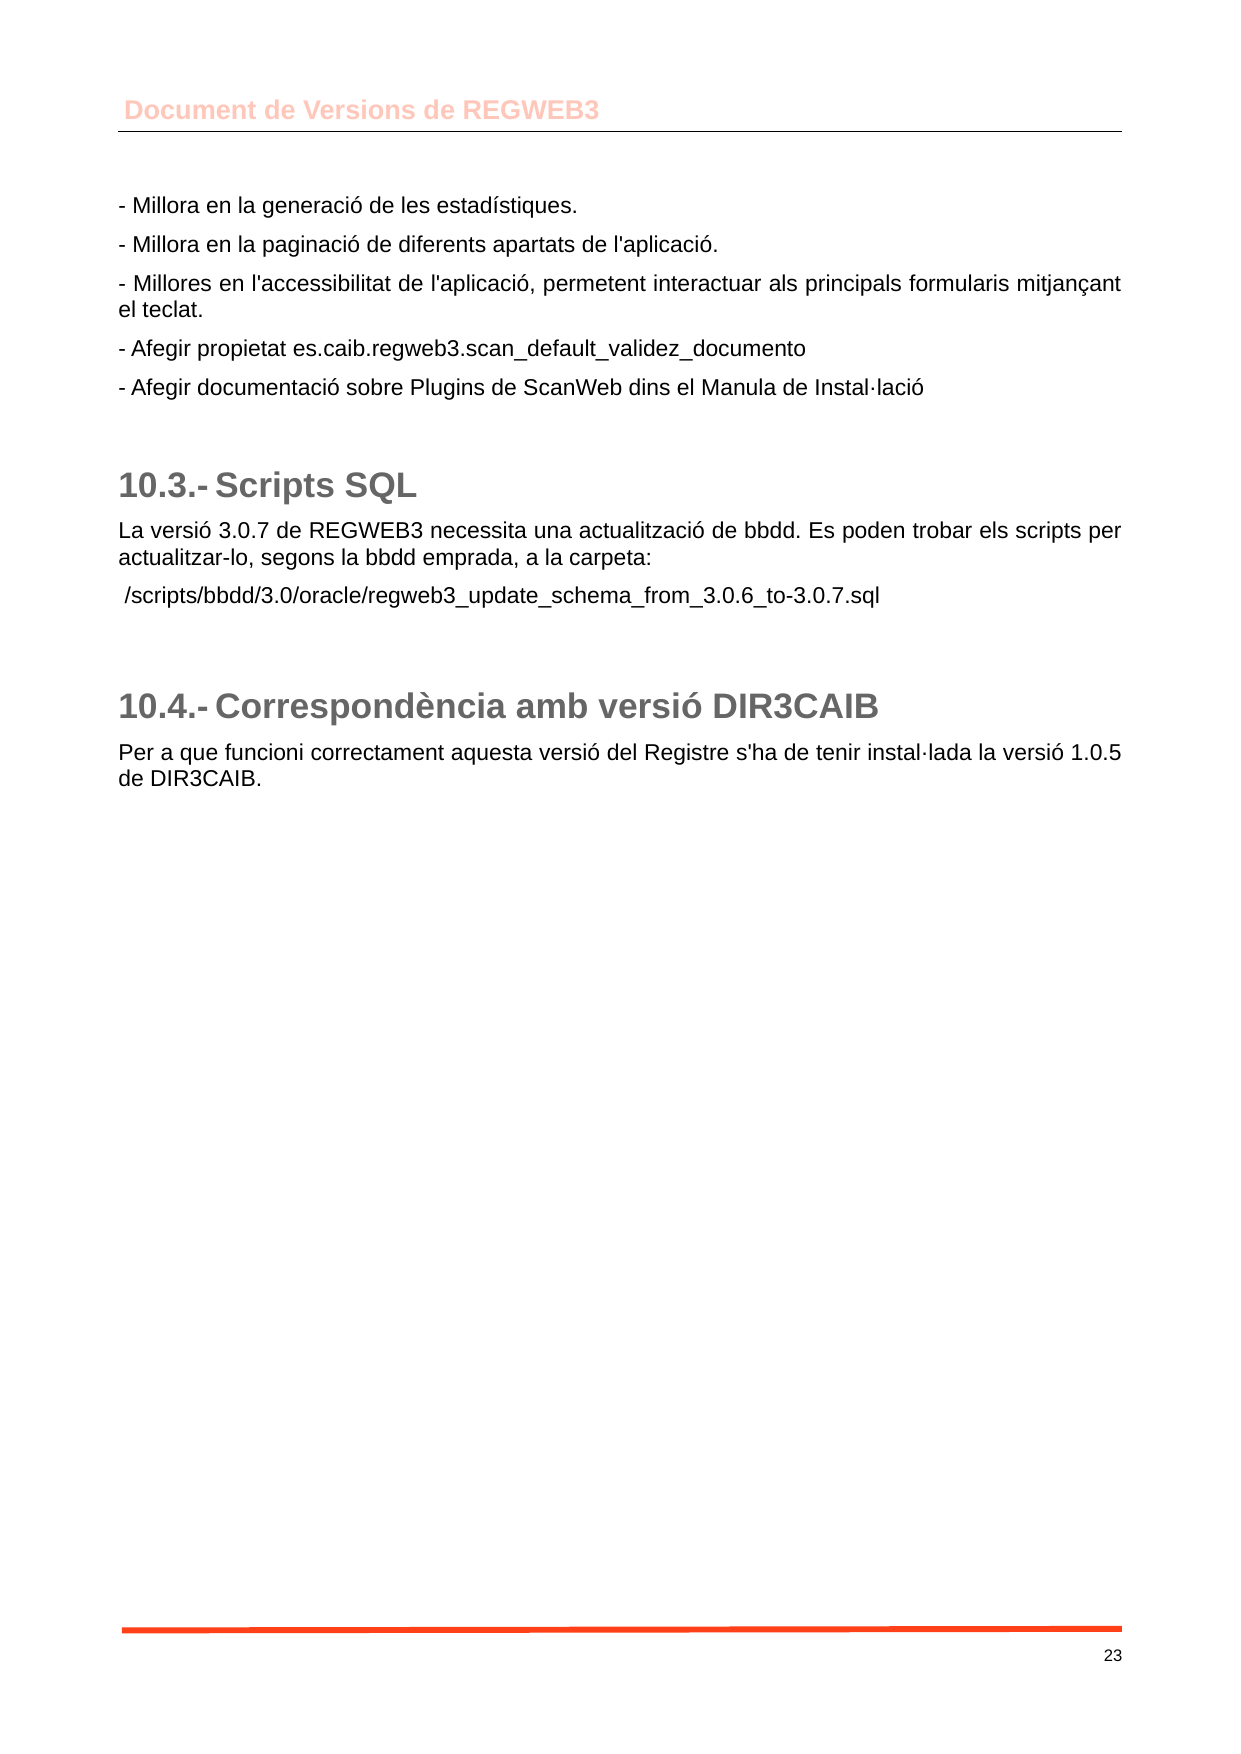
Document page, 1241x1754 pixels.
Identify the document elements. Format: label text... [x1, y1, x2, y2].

subtitle Scripts SQL [118, 464, 1122, 505]
text - Millores en l'accessibilitat de l'aplicació, permetent interactuar als principals formularis mitjançant el teclat. [118, 270, 1122, 322]
text - Millora en la generació de les estadístiques. [118, 192, 1122, 218]
text - Millora en la paginació de diferents apartats de l'aplicació. [118, 231, 1122, 257]
text - Afegir documentació sobre Plugins de ScanWeb dins el Manula de Instal·lació [118, 374, 1122, 400]
text La versió 3.0.7 de REGWEB3 necessita una actualització de bbdd. Es poden trobar els scripts per actualitzar-lo, segons la bbdd emprada, a la carpeta: [118, 517, 1122, 570]
text - Afegir propietat es.caib.regweb3.scan_default_validez_documento [118, 335, 1122, 361]
subtitle Correspondència amb versió DIR3CAIB [118, 685, 1122, 726]
text /scripts/bbdd/3.0/oracle/regweb3_update_schema_from_3.0.6_to-3.0.7.sql [118, 582, 1122, 609]
text Per a que funcioni correctament aquesta versió del Registre s'ha de tenir instal·lada la versió 1.0.5 de DIR3CAIB. [118, 738, 1122, 791]
